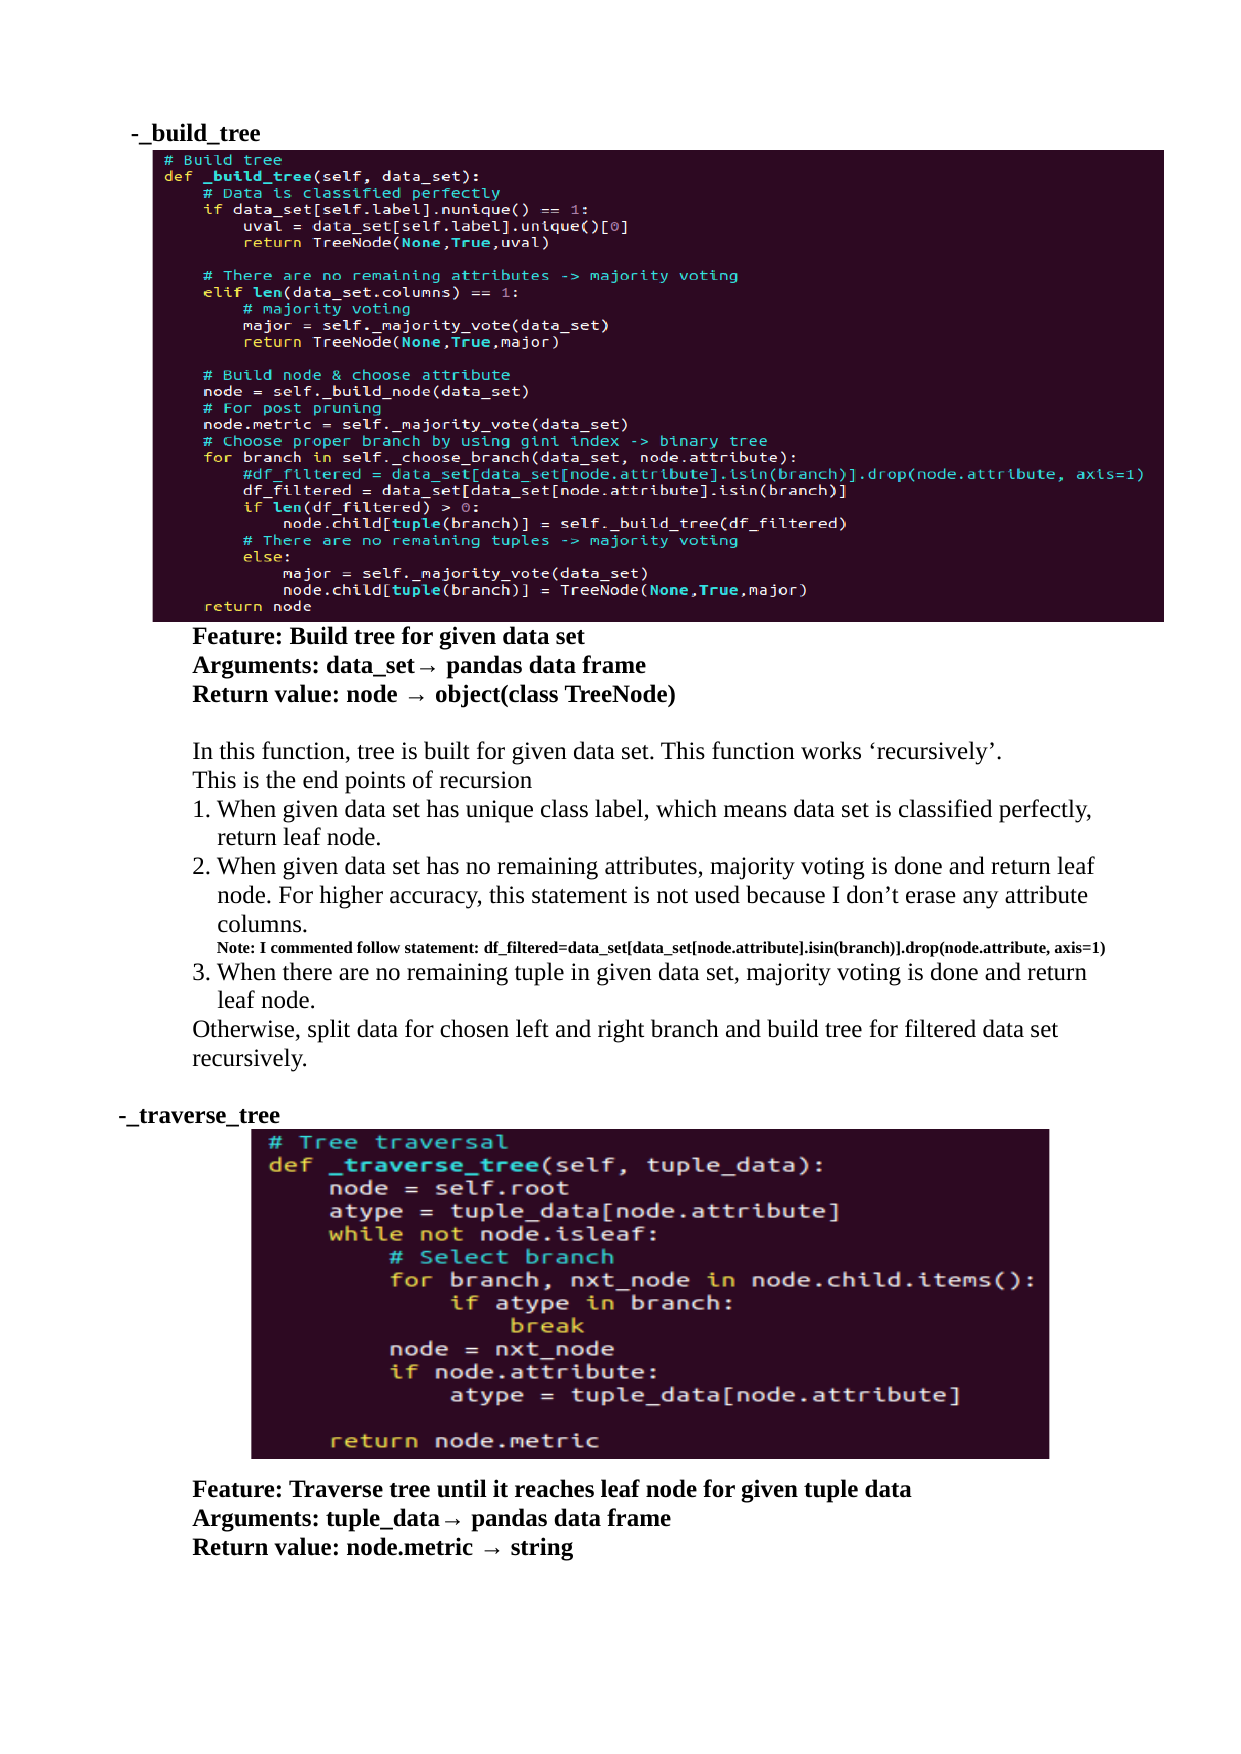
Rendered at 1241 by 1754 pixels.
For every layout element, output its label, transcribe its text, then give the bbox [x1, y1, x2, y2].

text Feature: Build tree for given data set [118, 147, 1122, 650]
text Otherwise, split data for chosen left and right branch and build tree for filtered data set recursively. [118, 1014, 1122, 1072]
text This is the end points of recursion [118, 765, 1122, 794]
text Return value: node → object(class TreeNode) [118, 679, 1122, 707]
picture [152, 150, 420, 622]
text 3. When there are no remaining tuple in given data set, majority voting is done and return leaf node. [118, 957, 1122, 1014]
picture [251, 1243, 363, 1459]
text -_traverse_tree [118, 1100, 1122, 1129]
text Return value: node.metric → string [118, 1532, 1122, 1560]
text 1. When given data set has unique class label, which means data set is classified perfectly, return leaf node. [118, 794, 1122, 851]
text Feature: Traverse tree until it reaches leaf node for given tuple data [118, 1474, 1122, 1503]
text -_build_tree [118, 118, 1122, 147]
text 2. When given data set has no remaining attributes, majority voting is done and return leaf node. For higher accuracy, this statement is not used because I don’t erase any attribute columns. [118, 851, 1122, 937]
text Arguments: tuple_data→ pandas data frame [118, 1503, 1122, 1532]
text In this function, tree is built for given data set. This function works ‘recursively’. [118, 736, 1122, 765]
text Arguments: data_set→ pandas data frame [118, 650, 1122, 679]
text Note: I commented follow statement: df_filtered=data_set[data_set[node.attribute].isin(branch)].drop(node.attribute, axis=1) [118, 937, 1122, 957]
